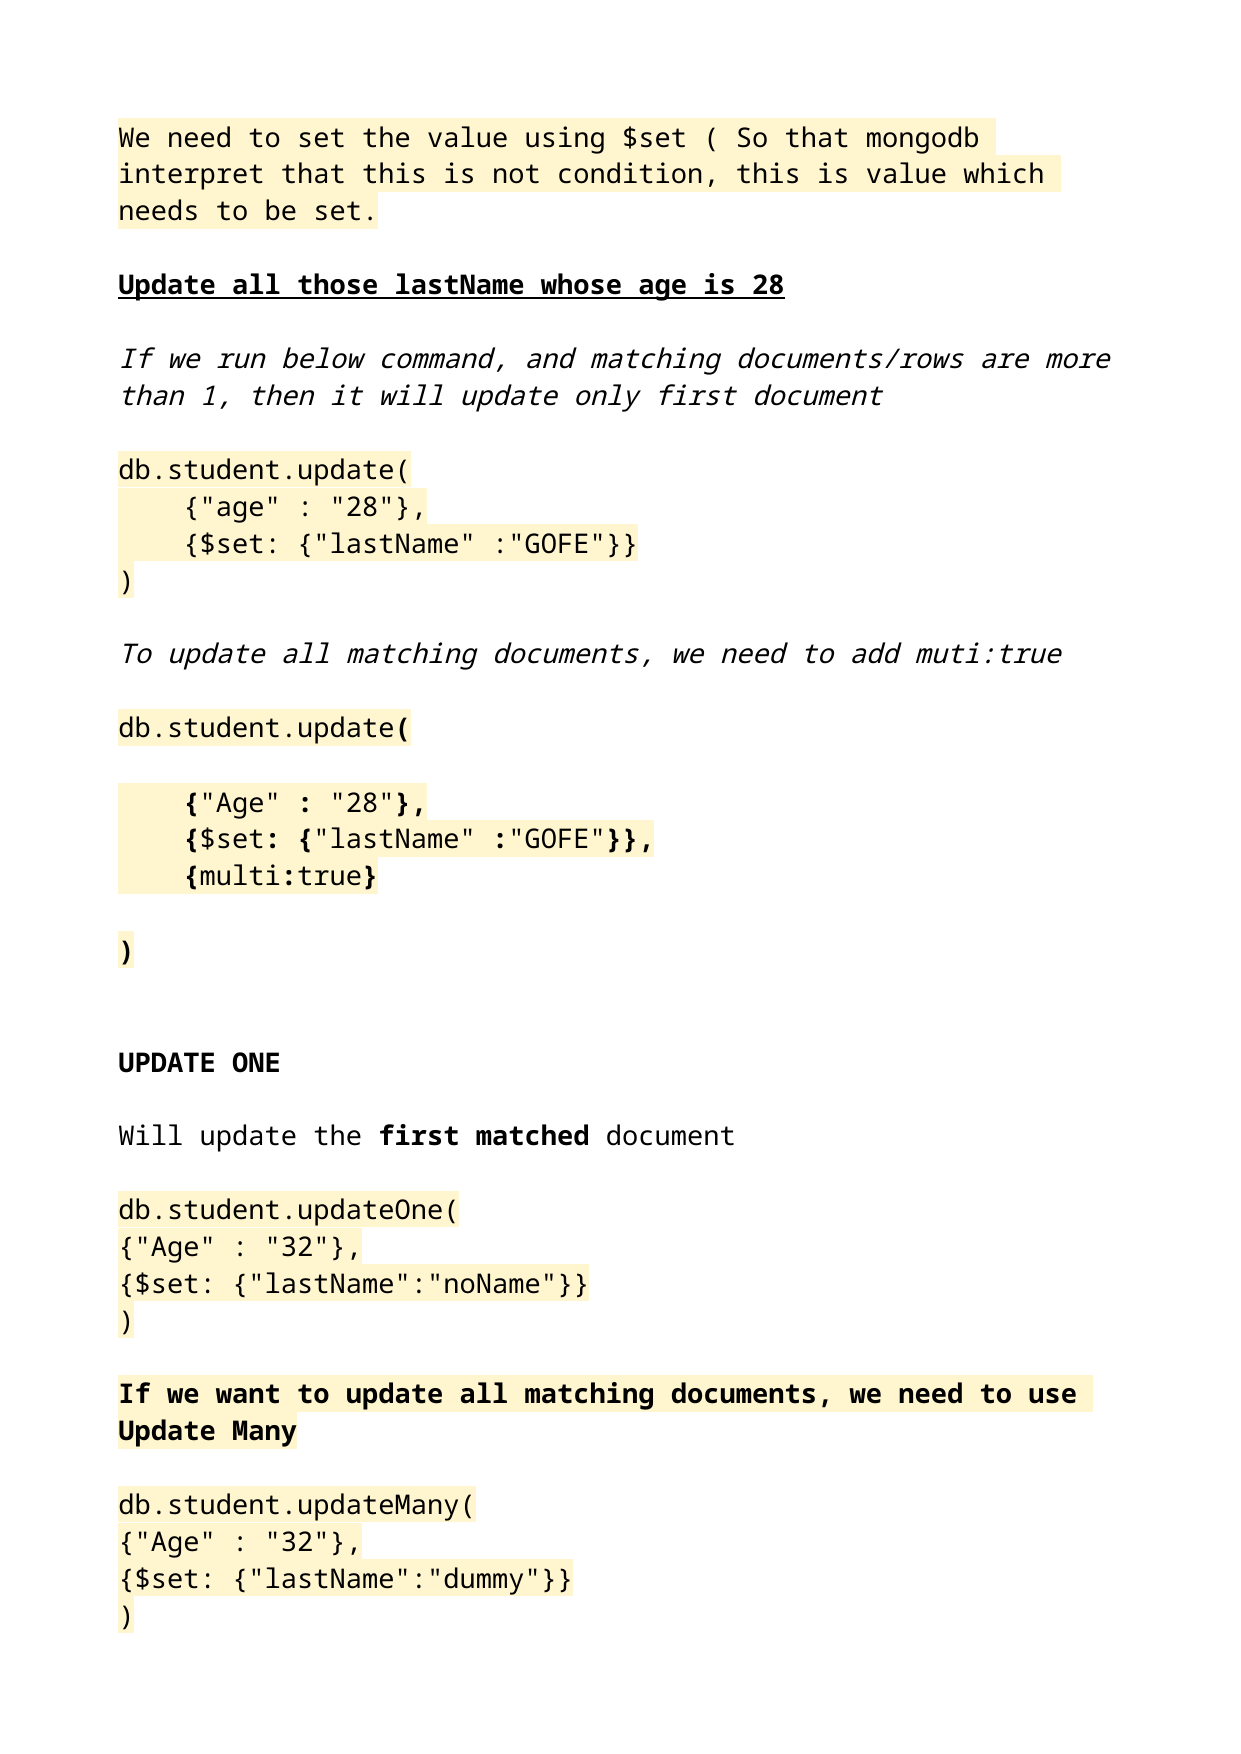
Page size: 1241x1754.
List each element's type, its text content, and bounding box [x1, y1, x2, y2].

text db.student.update( {"age" : "28"}, {$set: {"lastName" :"GOFE"}} ) To update all matching documents, we need to add muti:true db.student.update( [118, 451, 1122, 746]
text We need to set the value using $set ( So that mongodb interpret that this is not condition, this is value which needs to be set. [118, 118, 1122, 229]
text UPDATE ONE Will update the first matched document db.student.updateOne( {"Age" : "32"}, {$set: {"lastName":"noName"}} ) If we want to update all matching documents, we need to use Update Many db.student.updateMany( {"Age" : "32"}, {$set: {"lastName":"dummy"}} ) [118, 1043, 1122, 1633]
text {$set: {"lastName" :"GOFE"}}, [118, 820, 1122, 857]
text If we run below command, and matching documents/rows are more than 1, then it will update only first document [118, 339, 1122, 413]
text {"Age" : "28"}, [118, 783, 1122, 820]
text Update all those lastName whose age is 28 [118, 266, 1122, 302]
text ) [118, 931, 1122, 968]
text {multi:true} [118, 857, 1122, 894]
